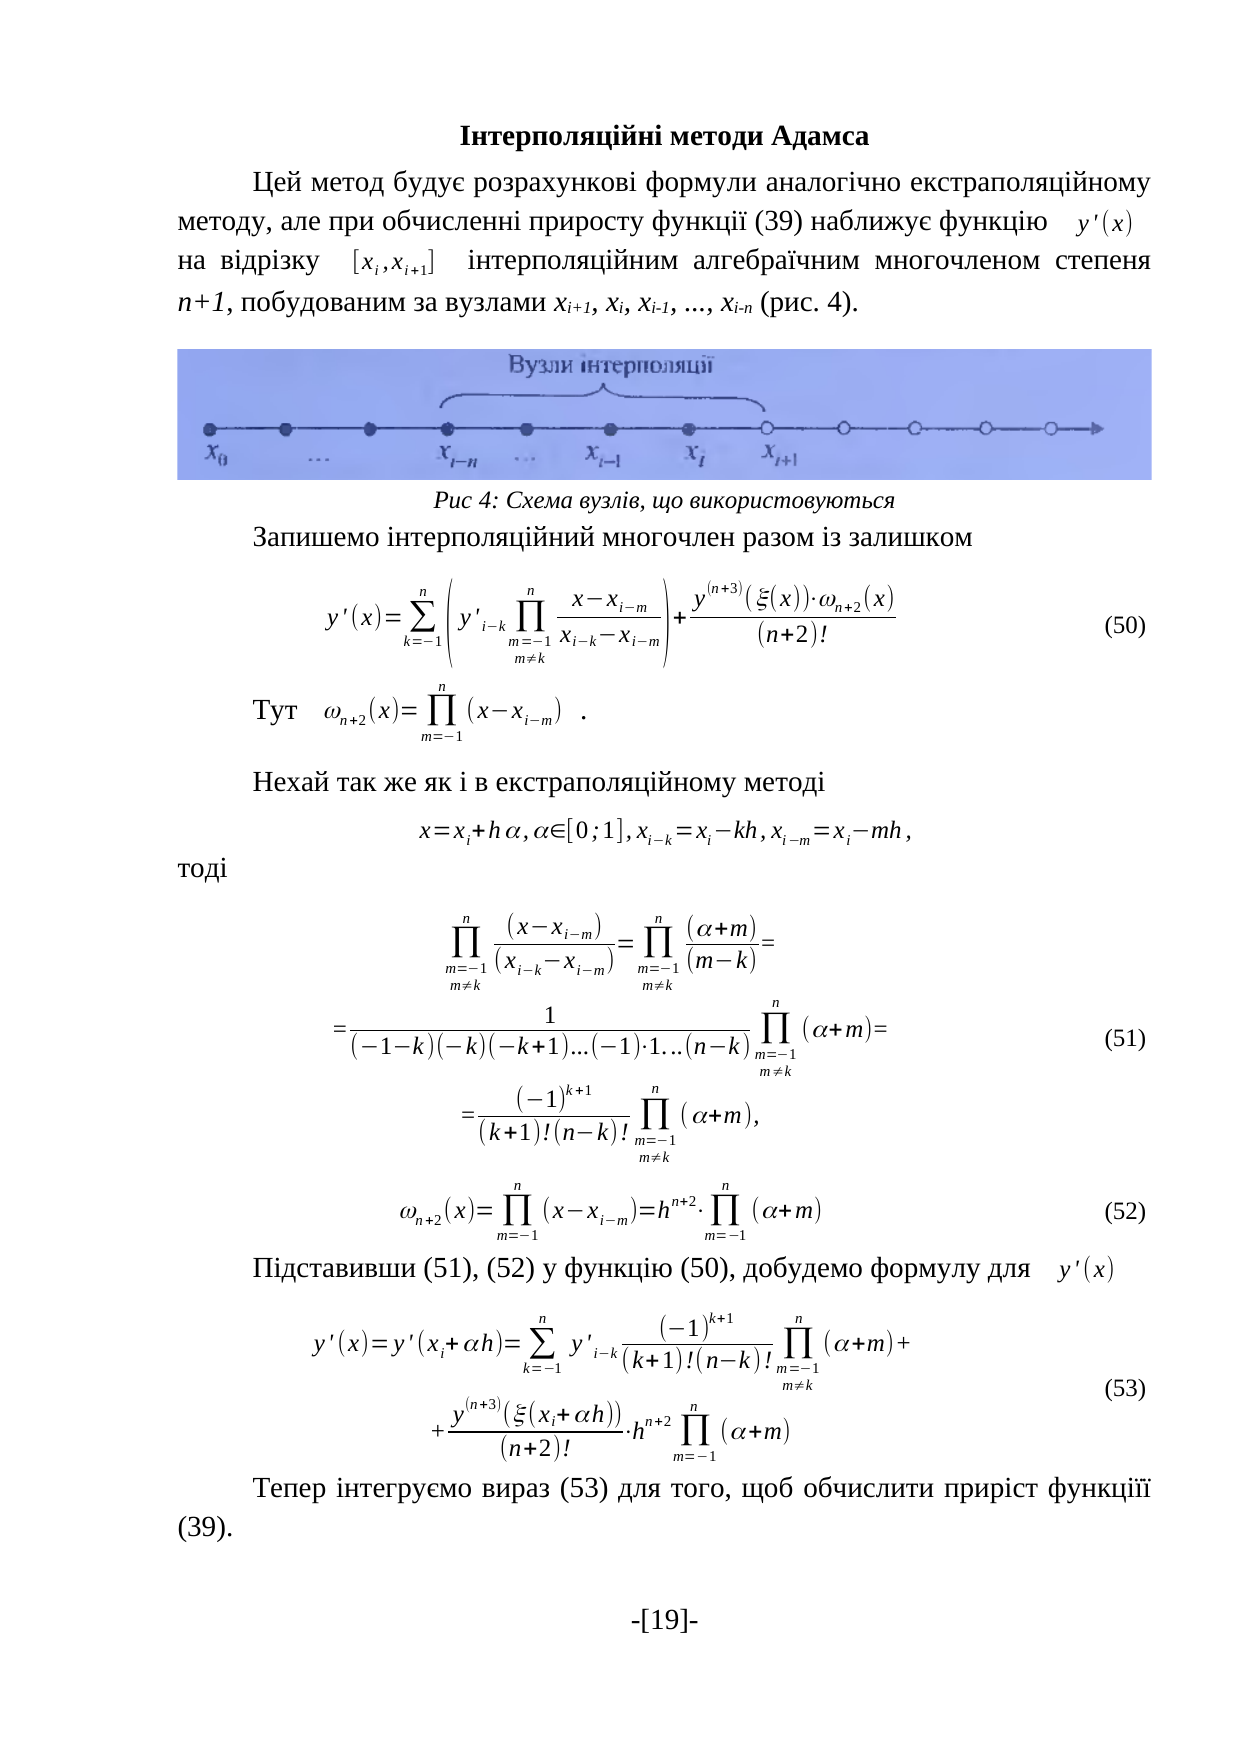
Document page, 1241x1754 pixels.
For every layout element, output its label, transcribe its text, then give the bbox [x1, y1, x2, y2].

table_header [177, 572, 1043, 677]
text [177, 337, 1152, 349]
table_header (51) [1043, 904, 1152, 1171]
table_header [177, 904, 1043, 1171]
text Тепер інтегруємо вираз (53) для того, щоб обчислити приріст функціїї (39). [177, 1470, 1152, 1542]
text Тут . [177, 677, 1152, 744]
text Запишемо інтерполяційний многочлен разом із залишком [177, 514, 1152, 553]
text Рис 4: Схема вузлів, що використовуються [177, 480, 1152, 514]
table_header (50) [1043, 572, 1152, 677]
picture [177, 349, 1152, 480]
text тоді [177, 850, 1152, 884]
table_header [177, 1171, 1043, 1250]
table_header (53) [1043, 1304, 1152, 1470]
text Підставивши (51), (52) у функцію (50), добудемо формулу для [177, 1250, 1152, 1284]
table_header [177, 1304, 1043, 1470]
subtitle Інтерполяційні методи Адамса [177, 118, 1152, 152]
table_header (52) [1043, 1171, 1152, 1250]
text Нехай так же як і в екстраполяційному методі [177, 764, 1152, 797]
text Цей метод будує розрахункові формули аналогічно екстраполяційному методу, але при обчисленні приросту функції (39) наближує функцію на відрізку інтерполяційним алгебраїчним многочленом степеня n+1, побудованим за вузлами xi+1, xi, xi-1, ..., xi-n (рис. 4). [177, 164, 1152, 317]
